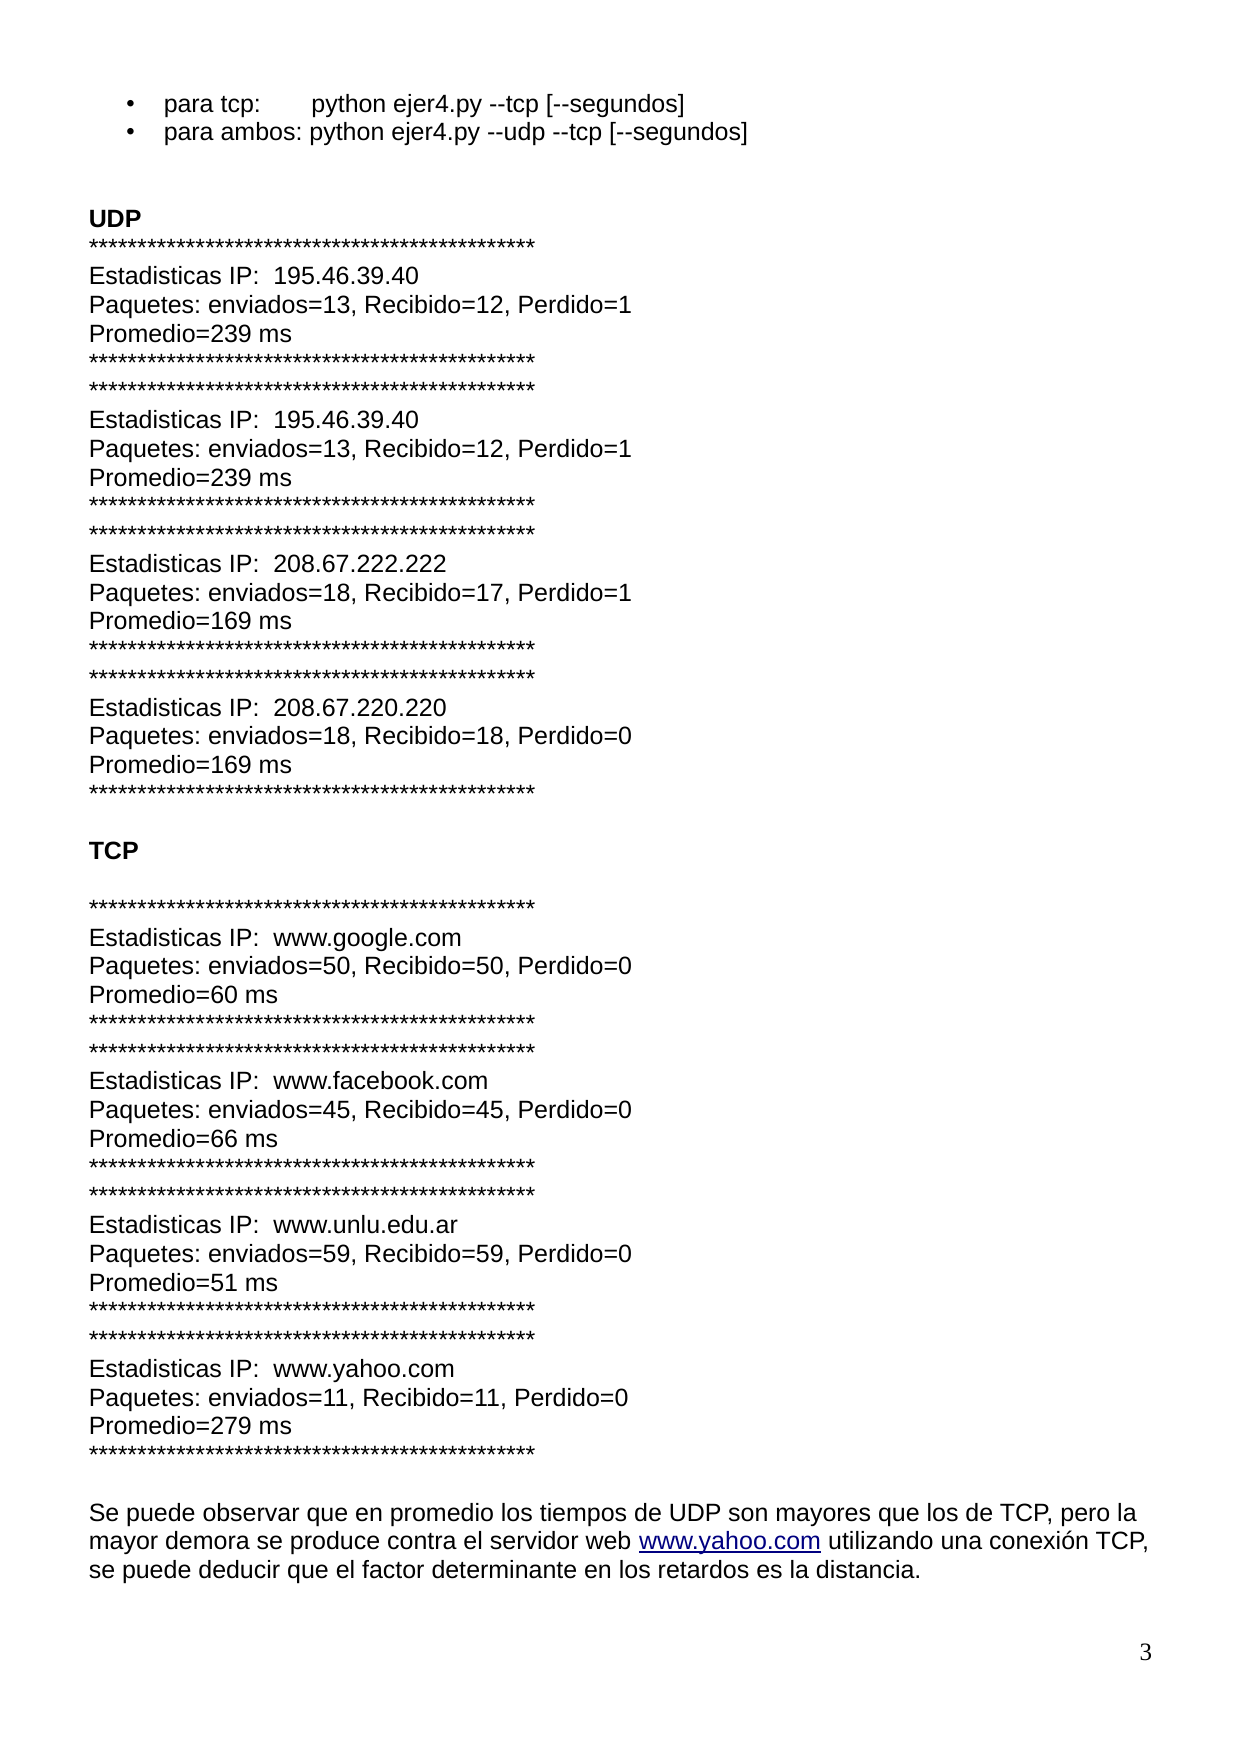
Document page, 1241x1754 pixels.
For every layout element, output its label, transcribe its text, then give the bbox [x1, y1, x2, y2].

text UDP [88, 204, 1152, 232]
text Estadisticas IP: 195.46.39.40 [88, 261, 1152, 290]
list para ambos: python ejer4.py --udp --tcp [--segundos] [126, 117, 1152, 146]
text Estadisticas IP: 208.67.222.222 [88, 549, 1152, 577]
text ********************************************** [88, 1440, 1152, 1469]
text ********************************************** [88, 1296, 1152, 1325]
text Estadisticas IP: www.facebook.com [88, 1066, 1152, 1095]
text ********************************************** [88, 232, 1152, 261]
text Promedio=169 ms [88, 606, 1152, 635]
text Promedio=169 ms [88, 750, 1152, 779]
text Paquetes: enviados=59, Recibido=59, Perdido=0 [88, 1239, 1152, 1267]
text Estadisticas IP: www.yahoo.com [88, 1354, 1152, 1382]
text Paquetes: enviados=18, Recibido=17, Perdido=1 [88, 577, 1152, 606]
text ********************************************** [88, 1181, 1152, 1210]
text Paquetes: enviados=11, Recibido=11, Perdido=0 [88, 1382, 1152, 1411]
text Promedio=239 ms [88, 319, 1152, 347]
text ********************************************** [88, 1152, 1152, 1181]
text Estadisticas IP: 208.67.220.220 [88, 692, 1152, 721]
text Promedio=279 ms [88, 1411, 1152, 1440]
text Paquetes: enviados=13, Recibido=12, Perdido=1 [88, 434, 1152, 462]
text Promedio=51 ms [88, 1267, 1152, 1296]
text Estadisticas IP: www.unlu.edu.ar [88, 1210, 1152, 1239]
text Paquetes: enviados=18, Recibido=18, Perdido=0 [88, 721, 1152, 750]
text ********************************************** [88, 520, 1152, 549]
text Promedio=239 ms [88, 462, 1152, 491]
text Paquetes: enviados=50, Recibido=50, Perdido=0 [88, 951, 1152, 980]
text ********************************************** [88, 664, 1152, 692]
text ********************************************** [88, 894, 1152, 922]
text ********************************************** [88, 347, 1152, 376]
text ********************************************** [88, 376, 1152, 405]
text Estadisticas IP: 195.46.39.40 [88, 405, 1152, 434]
text TCP [88, 836, 1152, 865]
text Estadisticas IP: www.google.com [88, 922, 1152, 951]
text Promedio=66 ms [88, 1124, 1152, 1152]
text Paquetes: enviados=13, Recibido=12, Perdido=1 [88, 290, 1152, 319]
text ********************************************** [88, 779, 1152, 807]
text ********************************************** [88, 1009, 1152, 1037]
text Se puede observar que en promedio los tiempos de UDP son mayores que los de TCP, pero la mayor demora se produce contra el servidor web www.yahoo.com utilizando una conexión TCP, se puede deducir que el factor determinante en los retardos es la distancia. [88, 1497, 1152, 1584]
text Paquetes: enviados=45, Recibido=45, Perdido=0 [88, 1095, 1152, 1124]
text ********************************************** [88, 491, 1152, 520]
text Promedio=60 ms [88, 980, 1152, 1009]
text ********************************************** [88, 1325, 1152, 1354]
list para tcp: python ejer4.py --tcp [--segundos] [126, 88, 1152, 117]
text ********************************************** [88, 1037, 1152, 1066]
text ********************************************** [88, 635, 1152, 664]
